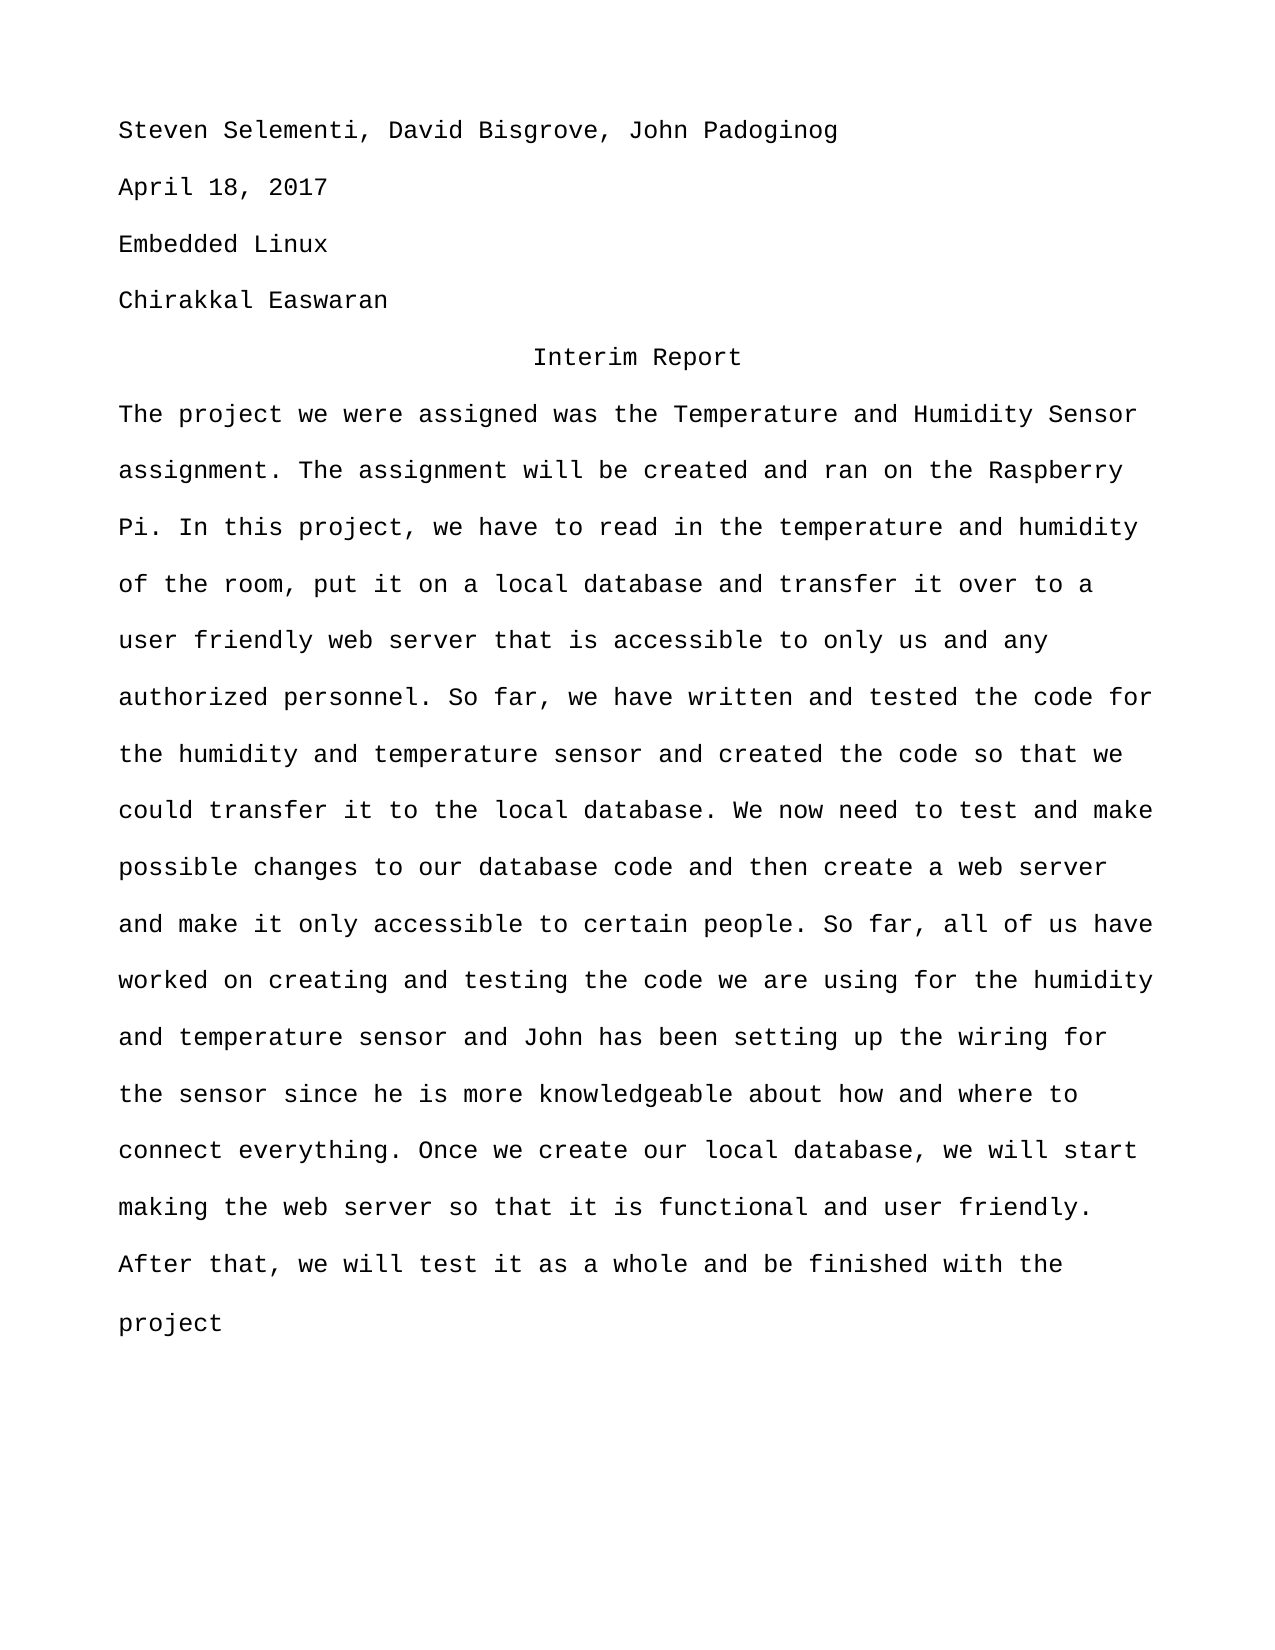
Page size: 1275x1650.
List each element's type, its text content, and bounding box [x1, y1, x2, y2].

text Interim Report [118, 345, 1157, 373]
text The project we were assigned was the Temperature and Humidity Sensor assignment. The assignment will be created and ran on the Raspberry Pi. In this project, we have to read in the temperature and humidity of the room, put it on a local database and transfer it over to a user friendly web server that is accessible to only us and any authorized personnel. So far, we have written and tested the code for the humidity and temperature sensor and created the code so that we could transfer it to the local database. We now need to test and make possible changes to our database code and then create a web server and make it only accessible to certain people. So far, all of us have worked on creating and testing the code we are using for the humidity and temperature sensor and John has been setting up the wiring for the sensor since he is more knowledgeable about how and where to connect everything. Once we create our local database, we will start making the web server so that it is functional and user friendly. After that, we will test it as a whole and be finished with the project [118, 401, 1157, 1339]
text Steven Selementi, David Bisgrove, John Padoginog [118, 118, 1157, 146]
text Embedded Linux [118, 231, 1157, 260]
text Chirakkal Easwaran [118, 288, 1157, 316]
text April 18, 2017 [118, 175, 1157, 203]
